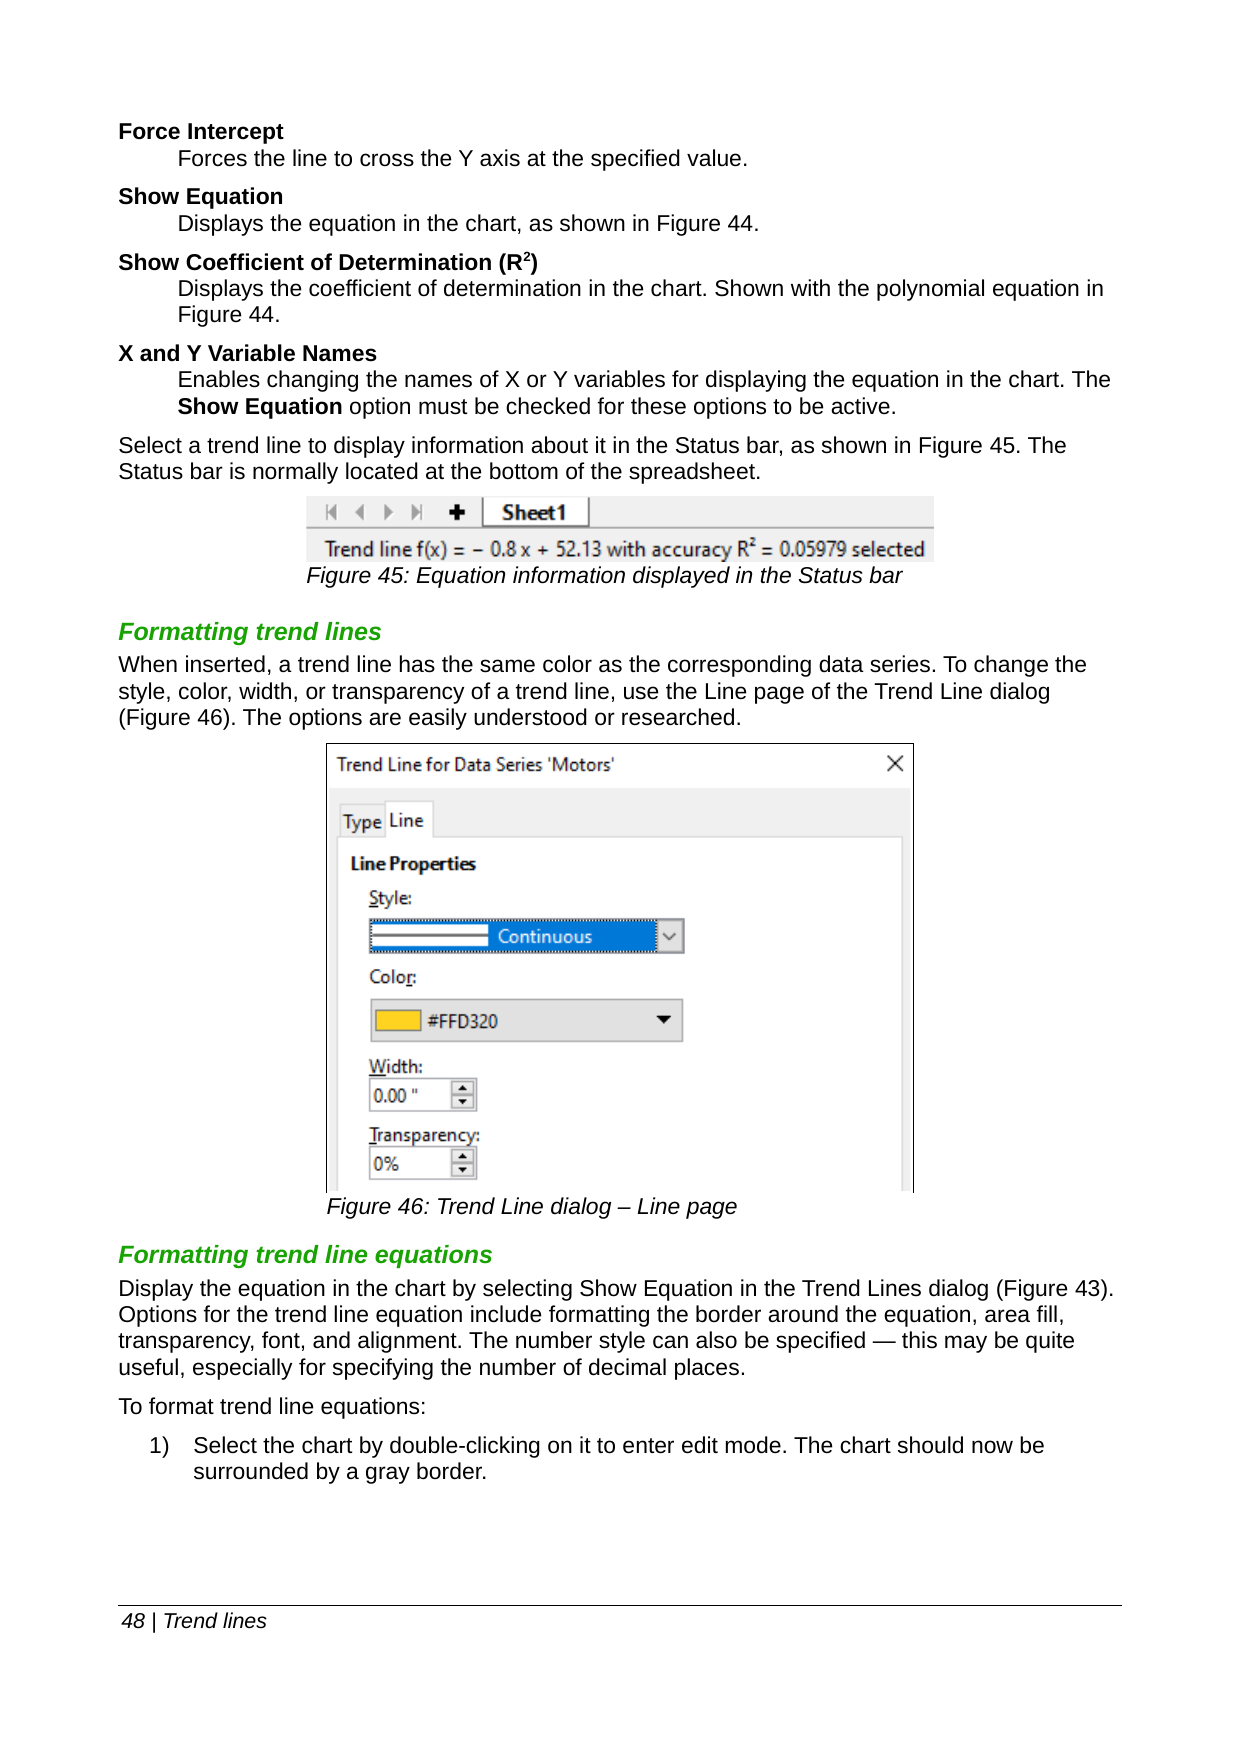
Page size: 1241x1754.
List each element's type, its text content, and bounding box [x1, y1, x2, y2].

text When inserted, a trend line has the same color as the corresponding data series. To change the style, color, width, or transparency of a trend line, use the Line page of the Trend Line dialog (Figure 46). The options are easily understood or researched. [118, 651, 1122, 731]
text Force Intercept [118, 118, 1122, 144]
text Select a trend line to display information about it in the Status bar, as shown in Figure 45. The Status bar is normally located at the bottom of the spreadsheet. [118, 432, 1122, 484]
text Figure 46: Trend Line dialog – Line page [326, 744, 914, 1219]
text Displays the coefficient of determination in the chart. Shown with the polynomial equation in Figure 44. [177, 275, 1122, 328]
text Figure 45: Equation information displayed in the Status bar [306, 562, 934, 588]
subtitle Formatting trend lines [118, 617, 1122, 646]
text Display the equation in the chart by selecting Show Equation in the Trend Lines dialog (Figure 43). Options for the trend line equation include formatting the border around the equation, area fill, transparency, font, and alignment. The number style can also be specified — this may be quite useful, especially for specifying the number of decimal places. [118, 1275, 1122, 1380]
text Displays the equation in the chart, as shown in Figure 44. [177, 210, 1122, 236]
subtitle Formatting trend line equations [118, 1240, 1122, 1269]
text Enables changing the names of X or Y variables for displaying the equation in the chart. The Show Equation option must be checked for these options to be active. [177, 366, 1122, 419]
text Show Equation [118, 183, 1122, 210]
list Select the chart by double-clicking on it to enter edit mode. The chart should now be surrounded by a gray border. [169, 1432, 1122, 1484]
picture [329, 746, 911, 1191]
text Forces the line to cross the Y axis at the specified value. [177, 144, 1122, 171]
text X and Y Variable Names [118, 340, 1122, 366]
text Show Coefficient of Determination (R2) [118, 248, 1122, 275]
picture [306, 496, 934, 562]
text To format trend line equations: [118, 1393, 1122, 1419]
